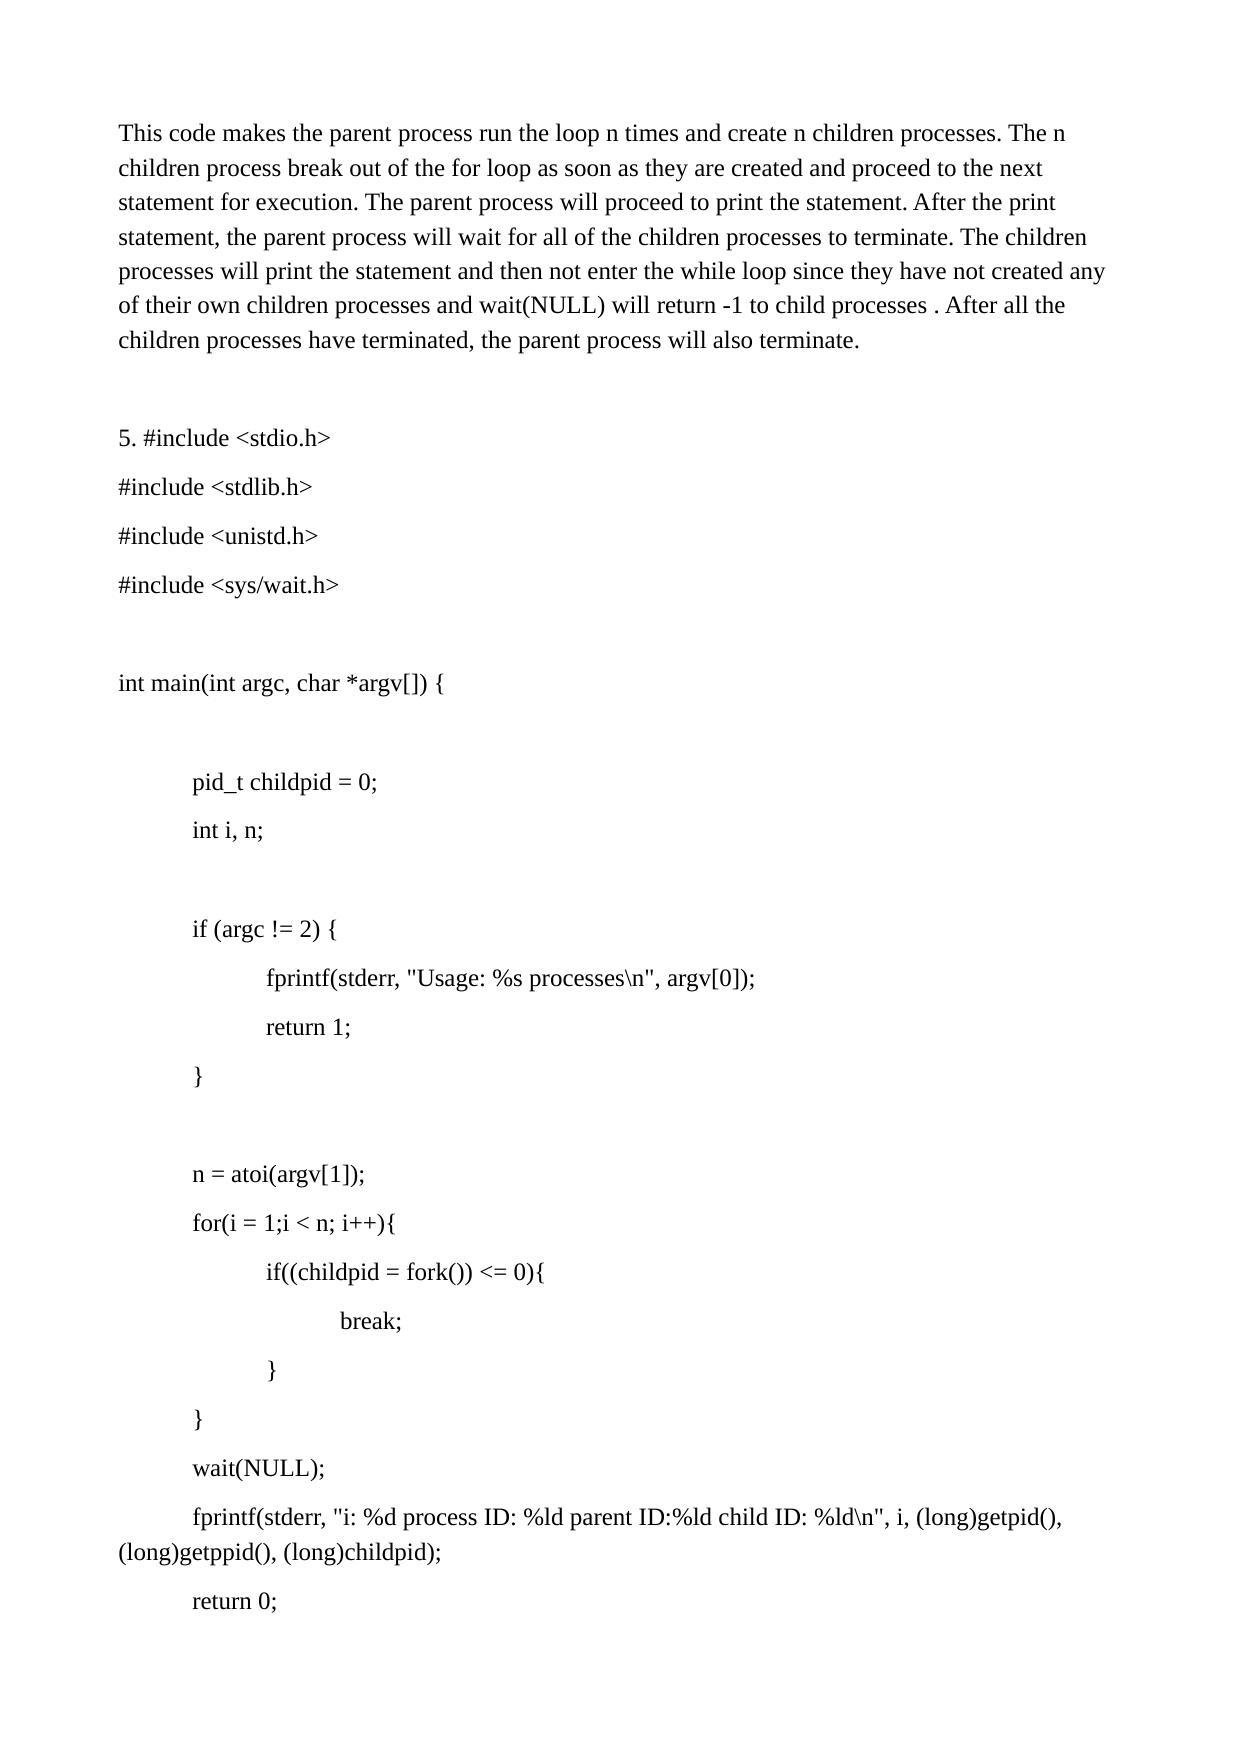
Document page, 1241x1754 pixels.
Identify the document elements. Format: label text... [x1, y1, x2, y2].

text for(i = 1;i < n; i++){ [118, 1208, 1122, 1237]
text break; [118, 1306, 1122, 1335]
text } [118, 1355, 1122, 1384]
text fprintf(stderr, "i: %d process ID: %ld parent ID:%ld child ID: %ld\n", i, (long)getpid(), (long)getppid(), (long)childpid); [118, 1502, 1122, 1566]
text #include <stdlib.h> [118, 472, 1122, 501]
text #include <sys/wait.h> [118, 570, 1122, 599]
text if((childpid = fork()) <= 0){ [118, 1257, 1122, 1286]
text n = atoi(argv[1]); [118, 1159, 1122, 1188]
text return 0; [118, 1586, 1122, 1615]
text if (argc != 2) { [118, 914, 1122, 942]
text pid_t childpid = 0; [118, 767, 1122, 795]
text int main(int argc, char *argv[]) { [118, 668, 1122, 697]
text } [118, 1404, 1122, 1433]
text return 1; [118, 1012, 1122, 1041]
text This code makes the parent process run the loop n times and create n children processes. The n children process break out of the for loop as soon as they are created and proceed to the next statement for execution. The parent process will proceed to print the statement. After the print statement, the parent process will wait for all of the children processes to terminate. The children processes will print the statement and then not enter the while loop since they have not created any of their own children processes and wait(NULL) will return -1 to child processes . After all the children processes have terminated, the parent process will also terminate. [118, 118, 1122, 354]
text fprintf(stderr, "Usage: %s processes\n", argv[0]); [118, 963, 1122, 992]
text #include <unistd.h> [118, 521, 1122, 550]
text wait(NULL); [118, 1453, 1122, 1482]
text } [118, 1061, 1122, 1090]
text 5. #include <stdio.h> [118, 423, 1122, 452]
text int i, n; [118, 816, 1122, 844]
